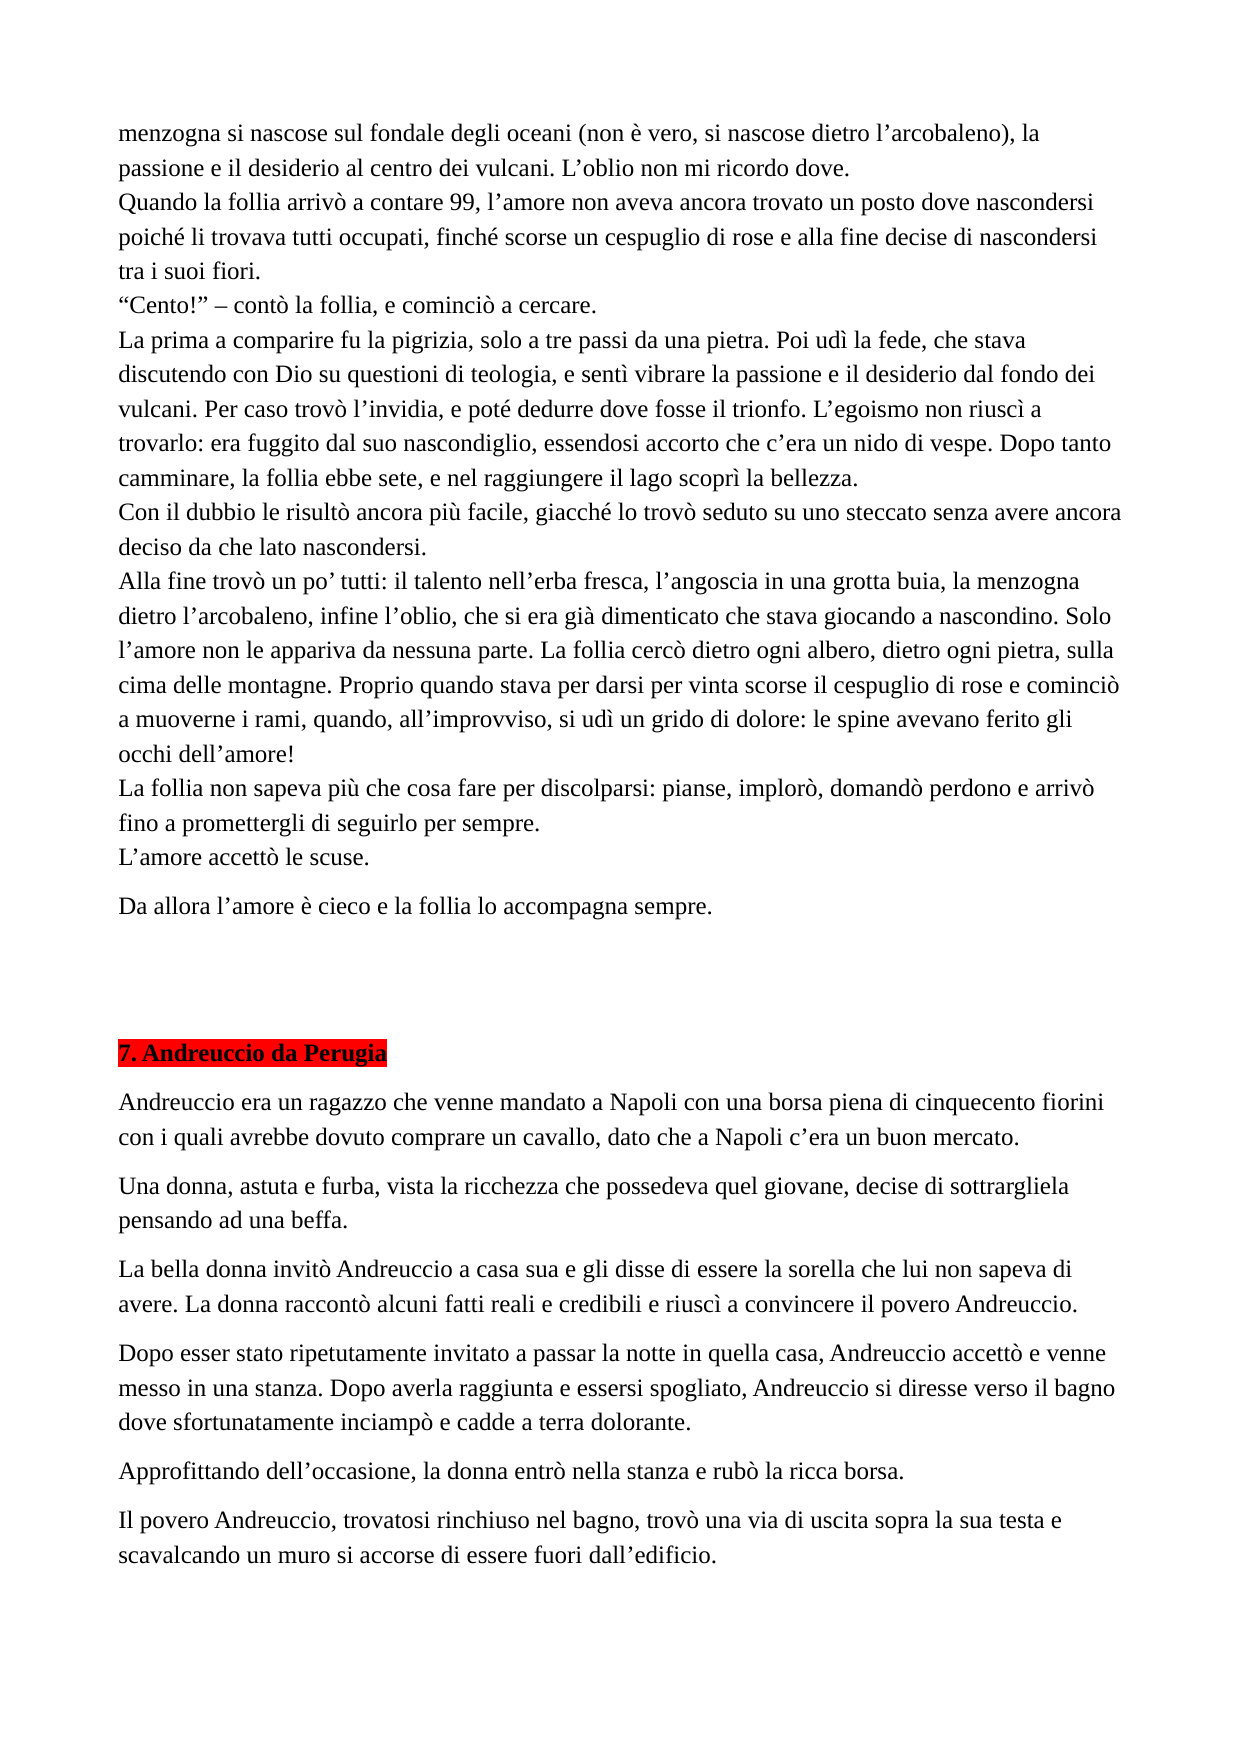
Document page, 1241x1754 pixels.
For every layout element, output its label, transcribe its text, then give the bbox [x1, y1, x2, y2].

text Dopo esser stato ripetutamente invitato a passar la notte in quella casa, Andreuccio accettò e venne messo in una stanza. Dopo averla raggiunta e essersi spogliato, Andreuccio si diresse verso il bagno dove sfortunatamente inciampò e cadde a terra dolorante. [118, 1338, 1122, 1436]
text La bella donna invitò Andreuccio a casa sua e gli disse di essere la sorella che lui non sapeva di avere. La donna raccontò alcuni fatti reali e credibili e riuscì a convincere il povero Andreuccio. [118, 1254, 1122, 1318]
text Approfittando dell’occasione, la donna entrò nella stanza e rubò la ricca borsa. [118, 1456, 1122, 1485]
text Andreuccio era un ragazzo che venne mandato a Napoli con una borsa piena di cinquecento fiorini con i quali avrebbe dovuto comprare un cavallo, dato che a Napoli c’era un buon mercato. [118, 1087, 1122, 1151]
text menzogna si nascose sul fondale degli oceani (non è vero, si nascose dietro l’arcobaleno), la passione e il desiderio al centro dei vulcani. L’oblio non mi ricordo dove. Quando la follia arrivò a contare 99, l’amore non aveva ancora trovato un posto dove nascondersi poiché li trovava tutti occupati, finché scorse un cespuglio di rose e alla fine decise di nascondersi tra i suoi fiori. “Cento!” – contò la follia, e cominciò a cercare. La prima a comparire fu la pigrizia, solo a tre passi da una pietra. Poi udì la fede, che stava discutendo con Dio su questioni di teologia, e sentì vibrare la passione e il desiderio dal fondo dei vulcani. Per caso trovò l’invidia, e poté dedurre dove fosse il trionfo. L’egoismo non riuscì a trovarlo: era fuggito dal suo nascondiglio, essendosi accorto che c’era un nido di vespe. Dopo tanto camminare, la follia ebbe sete, e nel raggiungere il lago scoprì la bellezza. Con il dubbio le risultò ancora più facile, giacché lo trovò seduto su uno steccato senza avere ancora deciso da che lato nascondersi. Alla fine trovò un po’ tutti: il talento nell’erba fresca, l’angoscia in una grotta buia, la menzogna dietro l’arcobaleno, infine l’oblio, che si era già dimenticato che stava giocando a nascondino. Solo l’amore non le appariva da nessuna parte. La follia cercò dietro ogni albero, dietro ogni pietra, sulla cima delle montagne. Proprio quando stava per darsi per vinta scorse il cespuglio di rose e cominciò a muoverne i rami, quando, all’improvviso, si udì un grido di dolore: le spine avevano ferito gli occhi dell’amore! La follia non sapeva più che cosa fare per discolparsi: pianse, implorò, domandò perdono e arrivò fino a promettergli di seguirlo per sempre. L’amore accettò le scuse. [118, 118, 1122, 871]
text Da allora l’amore è cieco e la follia lo accompagna sempre. [118, 891, 1122, 920]
text Una donna, astuta e furba, vista la ricchezza che possedeva quel giovane, decise di sottrargliela pensando ad una beffa. [118, 1171, 1122, 1234]
text Il povero Andreuccio, trovatosi rinchiuso nel bagno, trovò una via di uscita sopra la sua testa e scavalcando un muro si accorse di essere fuori dall’edificio. [118, 1505, 1122, 1568]
text 7. Andreuccio da Perugia [118, 1038, 1122, 1067]
